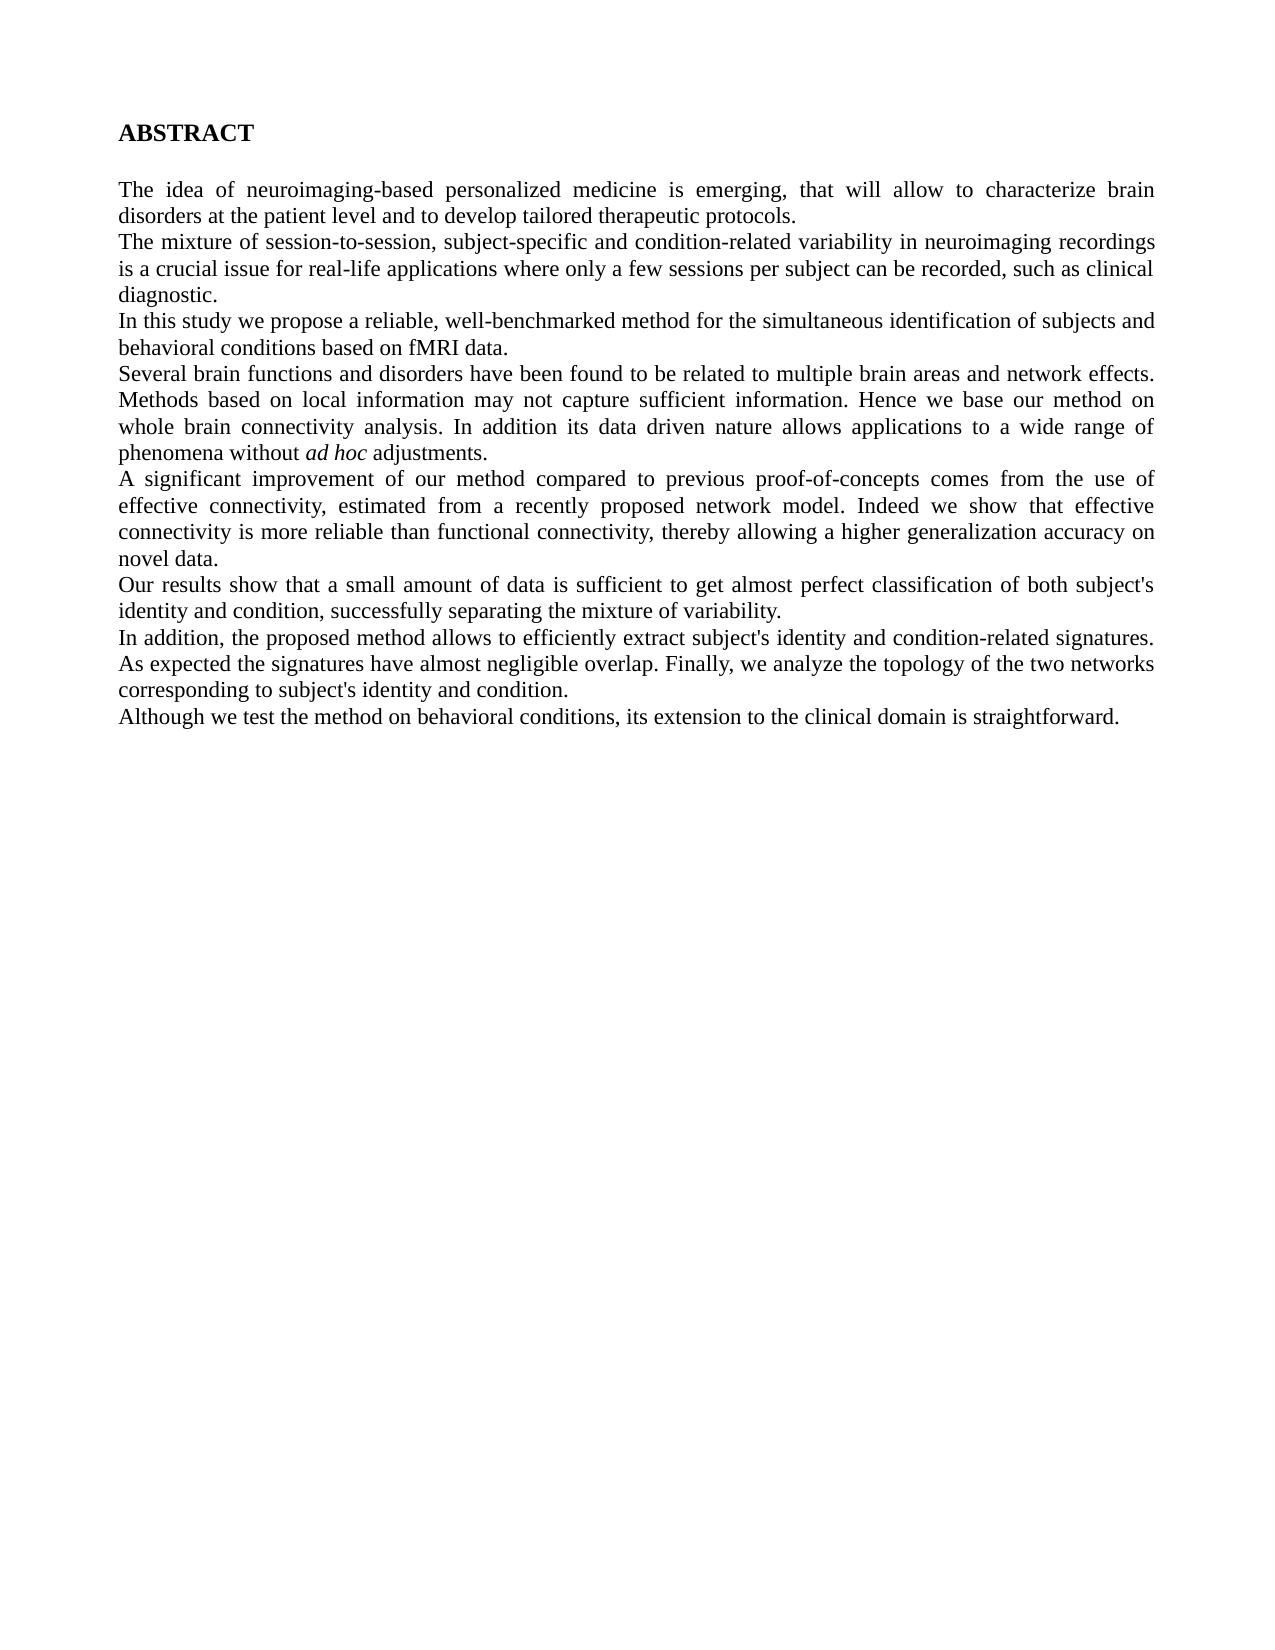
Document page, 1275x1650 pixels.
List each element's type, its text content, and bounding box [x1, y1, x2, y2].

text The idea of neuroimaging-based personalized medicine is emerging, that will allow to characterize brain disorders at the patient level and to develop tailored therapeutic protocols. [118, 176, 1157, 228]
text The mixture of session-to-session, subject-specific and condition-related variability in neuroimaging recordings is a crucial issue for real-life applications where only a few sessions per subject can be recorded, such as clinical diagnostic. [118, 228, 1157, 307]
text A significant improvement of our method compared to previous proof-of-concepts comes from the use of effective connectivity, estimated from a recently proposed network model. Indeed we show that effective connectivity is more reliable than functional connectivity, thereby allowing a higher generalization accuracy on novel data. [118, 466, 1157, 571]
text In this study we propose a reliable, well-benchmarked method for the simultaneous identification of subjects and behavioral conditions based on fMRI data. [118, 307, 1157, 360]
text Although we test the method on behavioral conditions, its extension to the clinical domain is straightforward. [118, 703, 1157, 729]
text Several brain functions and disorders have been found to be related to multiple brain areas and network effects. Methods based on local information may not capture sufficient information. Hence we base our method on whole brain connectivity analysis. In addition its data driven nature allows applications to a wide range of phenomena without ad hoc adjustments. [118, 360, 1157, 466]
text In addition, the proposed method allows to efficiently extract subject's identity and condition-related signatures. As expected the signatures have almost negligible overlap. Finally, we analyze the topology of the two networks corresponding to subject's identity and condition. [118, 624, 1157, 703]
text Our results show that a small amount of data is sufficient to get almost perfect classification of both subject's identity and condition, successfully separating the mixture of variability. [118, 571, 1157, 624]
text ABSTRACT [118, 118, 1157, 147]
